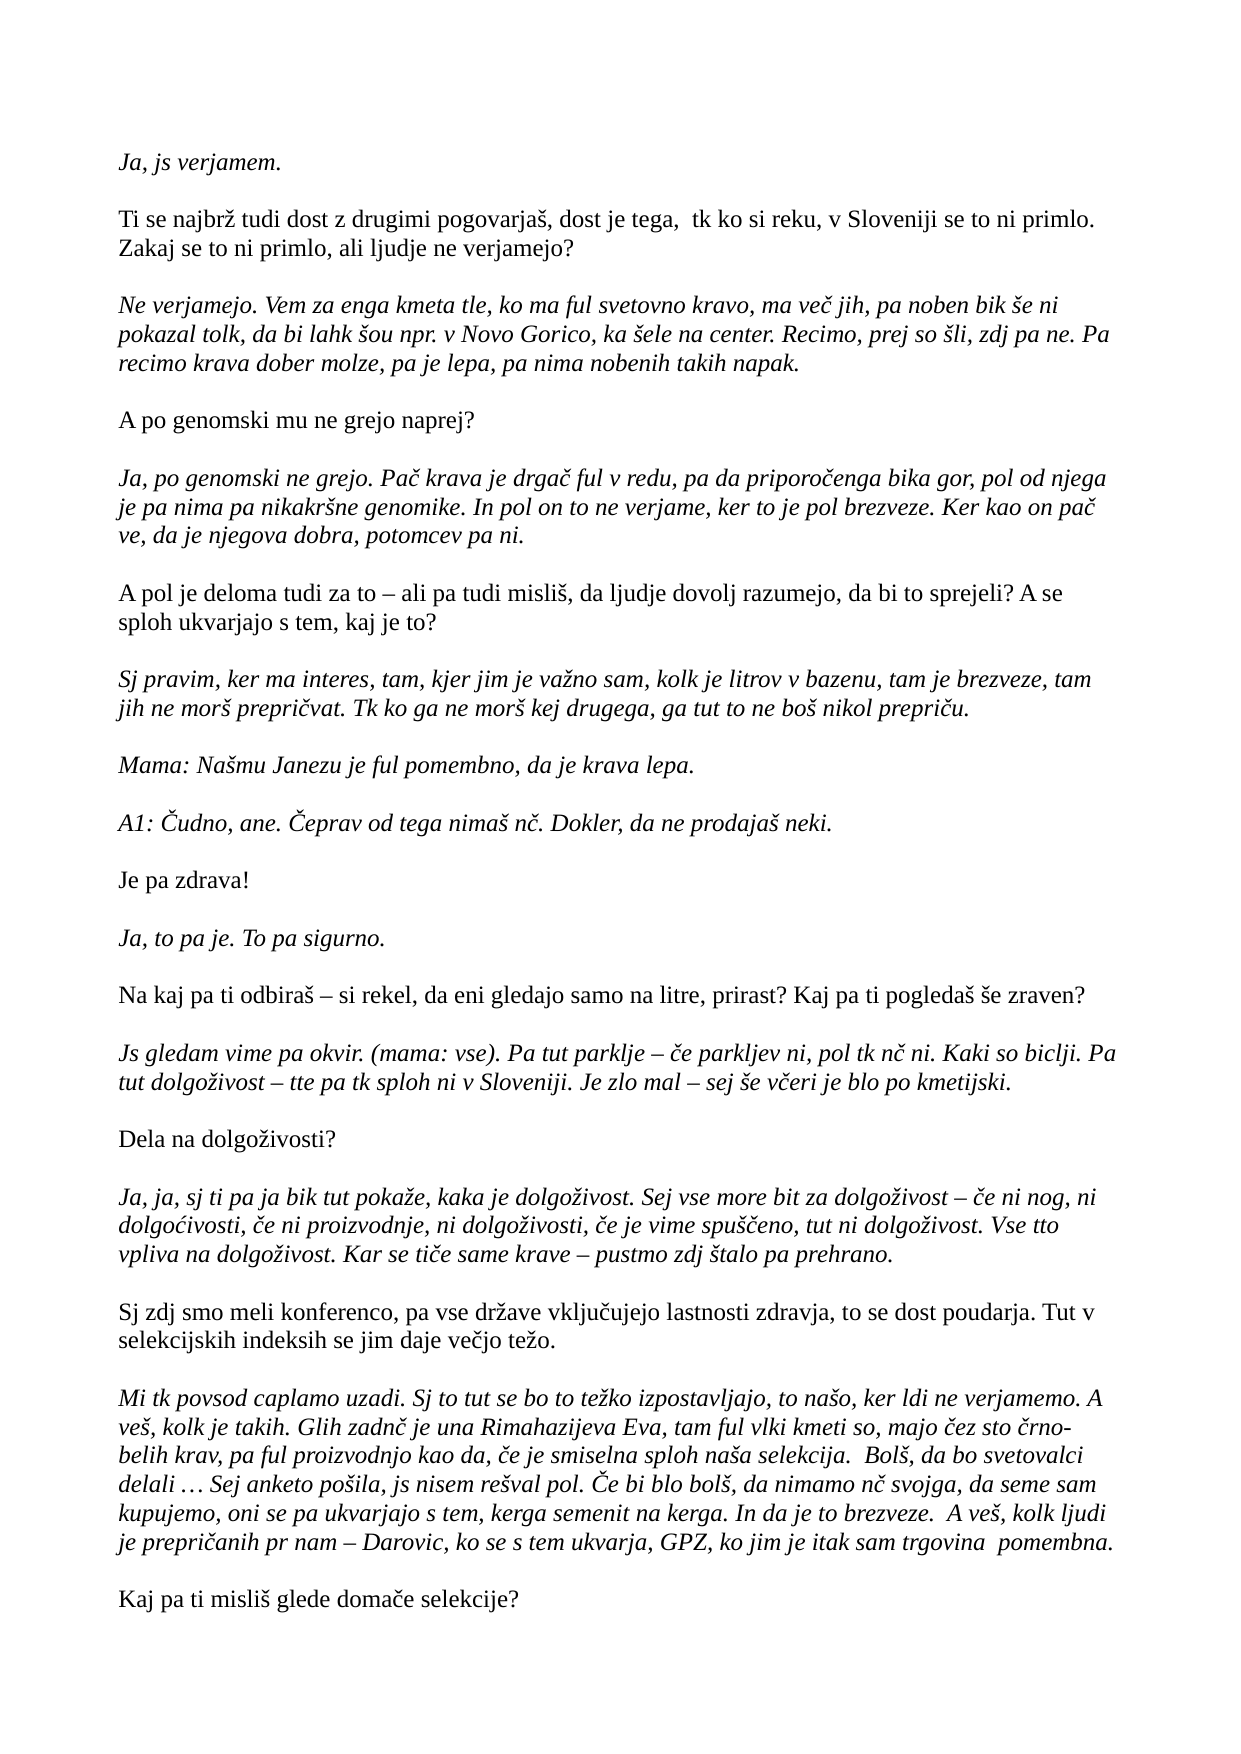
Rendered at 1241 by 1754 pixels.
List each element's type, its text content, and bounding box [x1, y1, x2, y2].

text Je pa zdrava! [118, 866, 1122, 894]
text Ne verjamejo. Vem za enga kmeta tle, ko ma ful svetovno kravo, ma več jih, pa noben bik še ni pokazal tolk, da bi lahk šou npr. v Novo Gorico, ka šele na center. Recimo, prej so šli, zdj pa ne. Pa recimo krava dober molze, pa je lepa, pa nima nobenih takih napak. [118, 291, 1122, 377]
text Sj zdj smo meli konferenco, pa vse države vključujejo lastnosti zdravja, to se dost poudarja. Tut v selekcijskih indeksih se jim daje večjo težo. [118, 1297, 1122, 1354]
text Dela na dolgoživosti? [118, 1124, 1122, 1153]
text Kaj pa ti misliš glede domače selekcije? [118, 1584, 1122, 1613]
text Js gledam vime pa okvir. (mama: vse). Pa tut parklje – če parkljev ni, pol tk nč ni. Kaki so biclji. Pa tut dolgoživost – tte pa tk sploh ni v Sloveniji. Je zlo mal – sej še včeri je blo po kmetijski. [118, 1038, 1122, 1096]
text Na kaj pa ti odbiraš – si rekel, da eni gledajo samo na litre, prirast? Kaj pa ti pogledaš še zraven? [118, 981, 1122, 1009]
text Ja, js verjamem. [118, 147, 1122, 176]
text A po genomski mu ne grejo naprej? [118, 406, 1122, 434]
text Mi tk povsod caplamo uzadi. Sj to tut se bo to težko izpostavljajo, to našo, ker ldi ne verjamemo. A veš, kolk je takih. Glih zadnč je una Rimahazijeva Eva, tam ful vlki kmeti so, majo čez sto črno-belih krav, pa ful proizvodnjo kao da, če je smiselna sploh naša selekcija. Bolš, da bo svetovalci delali … Sej anketo pošila, js nisem rešval pol. Če bi blo bolš, da nimamo nč svojga, da seme sam kupujemo, oni se pa ukvarjajo s tem, kerga semenit na kerga. In da je to brezveze. A veš, kolk ljudi je prepričanih pr nam – Darovic, ko se s tem ukvarja, GPZ, ko jim je itak sam trgovina pomembna. [118, 1383, 1122, 1556]
text A pol je deloma tudi za to – ali pa tudi misliš, da ljudje dovolj razumejo, da bi to sprejeli? A se sploh ukvarjajo s tem, kaj je to? [118, 578, 1122, 636]
text Mama: Našmu Janezu je ful pomembno, da je krava lepa. [118, 751, 1122, 779]
text Ti se najbrž tudi dost z drugimi pogovarjaš, dost je tega, tk ko si reku, v Sloveniji se to ni primlo. Zakaj se to ni primlo, ali ljudje ne verjamejo? [118, 204, 1122, 262]
text A1: Čudno, ane. Čeprav od tega nimaš nč. Dokler, da ne prodajaš neki. [118, 808, 1122, 837]
text Ja, to pa je. To pa sigurno. [118, 923, 1122, 952]
text Ja, ja, sj ti pa ja bik tut pokaže, kaka je dolgoživost. Sej vse more bit za dolgoživost – če ni nog, ni dolgoćivosti, če ni proizvodnje, ni dolgoživosti, če je vime spuščeno, tut ni dolgoživost. Vse tto vpliva na dolgoživost. Kar se tiče same krave – pustmo zdj štalo pa prehrano. [118, 1182, 1122, 1268]
text Ja, po genomski ne grejo. Pač krava je drgač ful v redu, pa da priporočenga bika gor, pol od njega je pa nima pa nikakršne genomike. In pol on to ne verjame, ker to je pol brezveze. Ker kao on pač ve, da je njegova dobra, potomcev pa ni. [118, 463, 1122, 549]
text Sj pravim, ker ma interes, tam, kjer jim je važno sam, kolk je litrov v bazenu, tam je brezveze, tam jih ne morš prepričvat. Tk ko ga ne morš kej drugega, ga tut to ne boš nikol prepriču. [118, 664, 1122, 722]
